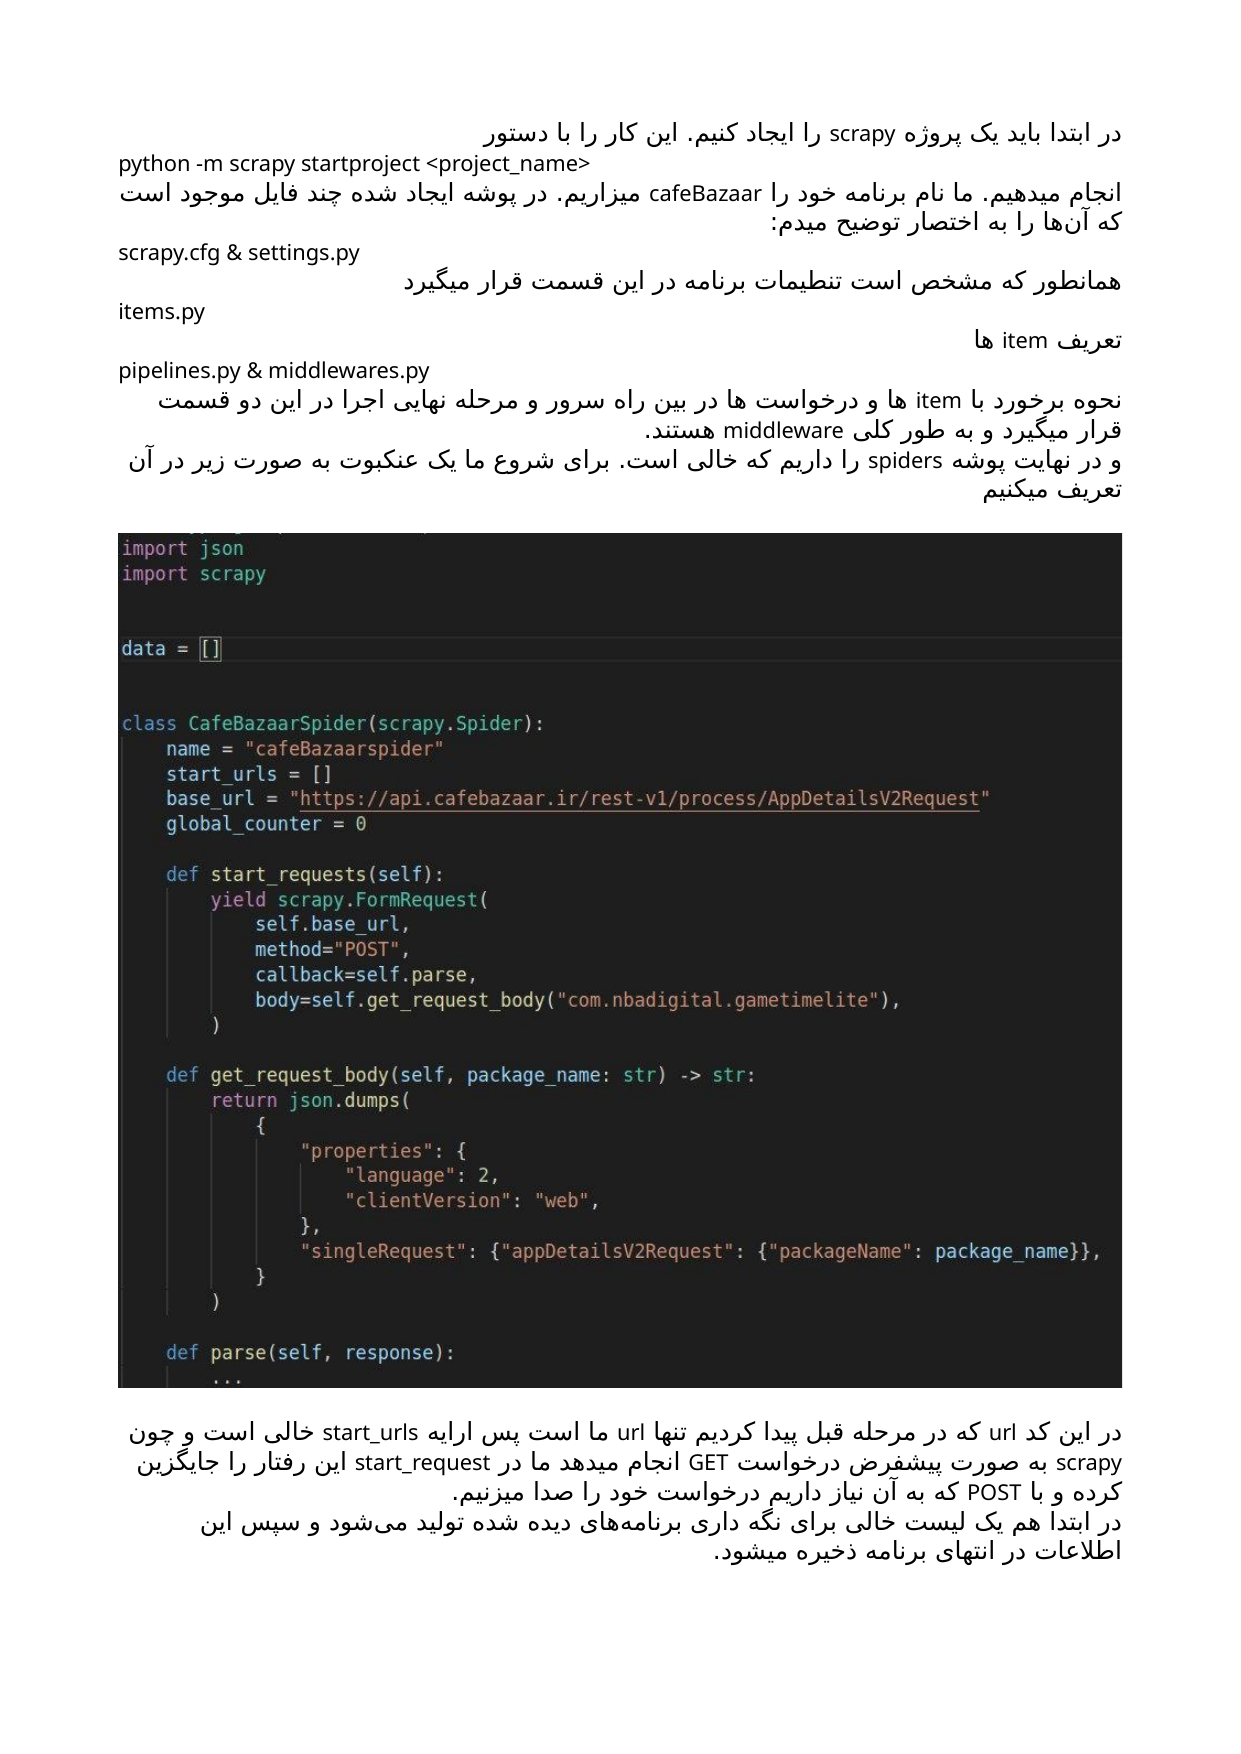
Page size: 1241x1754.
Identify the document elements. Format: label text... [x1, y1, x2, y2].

text و در نهایت پوشه spiders را داریم که خالی است. برای شروع ما یک عنکبوت به صورت زیر در آن تعریف میکنیم [118, 444, 1122, 503]
text در ابتدا هم یک لیست خالی برای نگه داری برنامه‌های دیده شده تولید می‌شود و سپس این اطلاعات در انتهای برنامه ذخیره میشود. [118, 1507, 1122, 1565]
text pipelines.py & middlewares.py [118, 355, 1122, 385]
text در ابتدا باید یک پروژه scrapy را ایجاد کنیم. این کار را با دستور [118, 118, 1122, 148]
picture [118, 533, 1123, 1388]
text انجام میدهیم. ما نام برنامه خود را cafeBazaar میزاریم. در پوشه ایجاد شده چند فایل موجود است که آن‌ها را به اختصار توضیح میدم: [118, 178, 1122, 237]
text تعریف item ها [118, 325, 1122, 355]
text python -m scrapy startproject <project_name> [118, 148, 1122, 178]
text نحوه برخورد با item ها و درخواست ها در بین راه سرور و مرحله نهایی اجرا در این دو قسمت قرار میگیرد و به طور کلی middleware هستند. [118, 385, 1122, 444]
text items.py [118, 296, 1122, 325]
text همانطور که مشخص است تنطیمات برنامه در این قسمت قرار میگیرد [118, 266, 1122, 296]
text در این کد url که در مرحله قبل پیدا کردیم تنها url ما است پس ارایه start_urls خالی است و چون scrapy به صورت پیشفرض درخواست GET انجام میدهد ما در start_request این رفتار را جایگزین کرده و با POST که به آن نیاز داریم درخواست خود را صدا میزنیم. [118, 1417, 1122, 1507]
text scrapy.cfg & settings.py [118, 237, 1122, 266]
